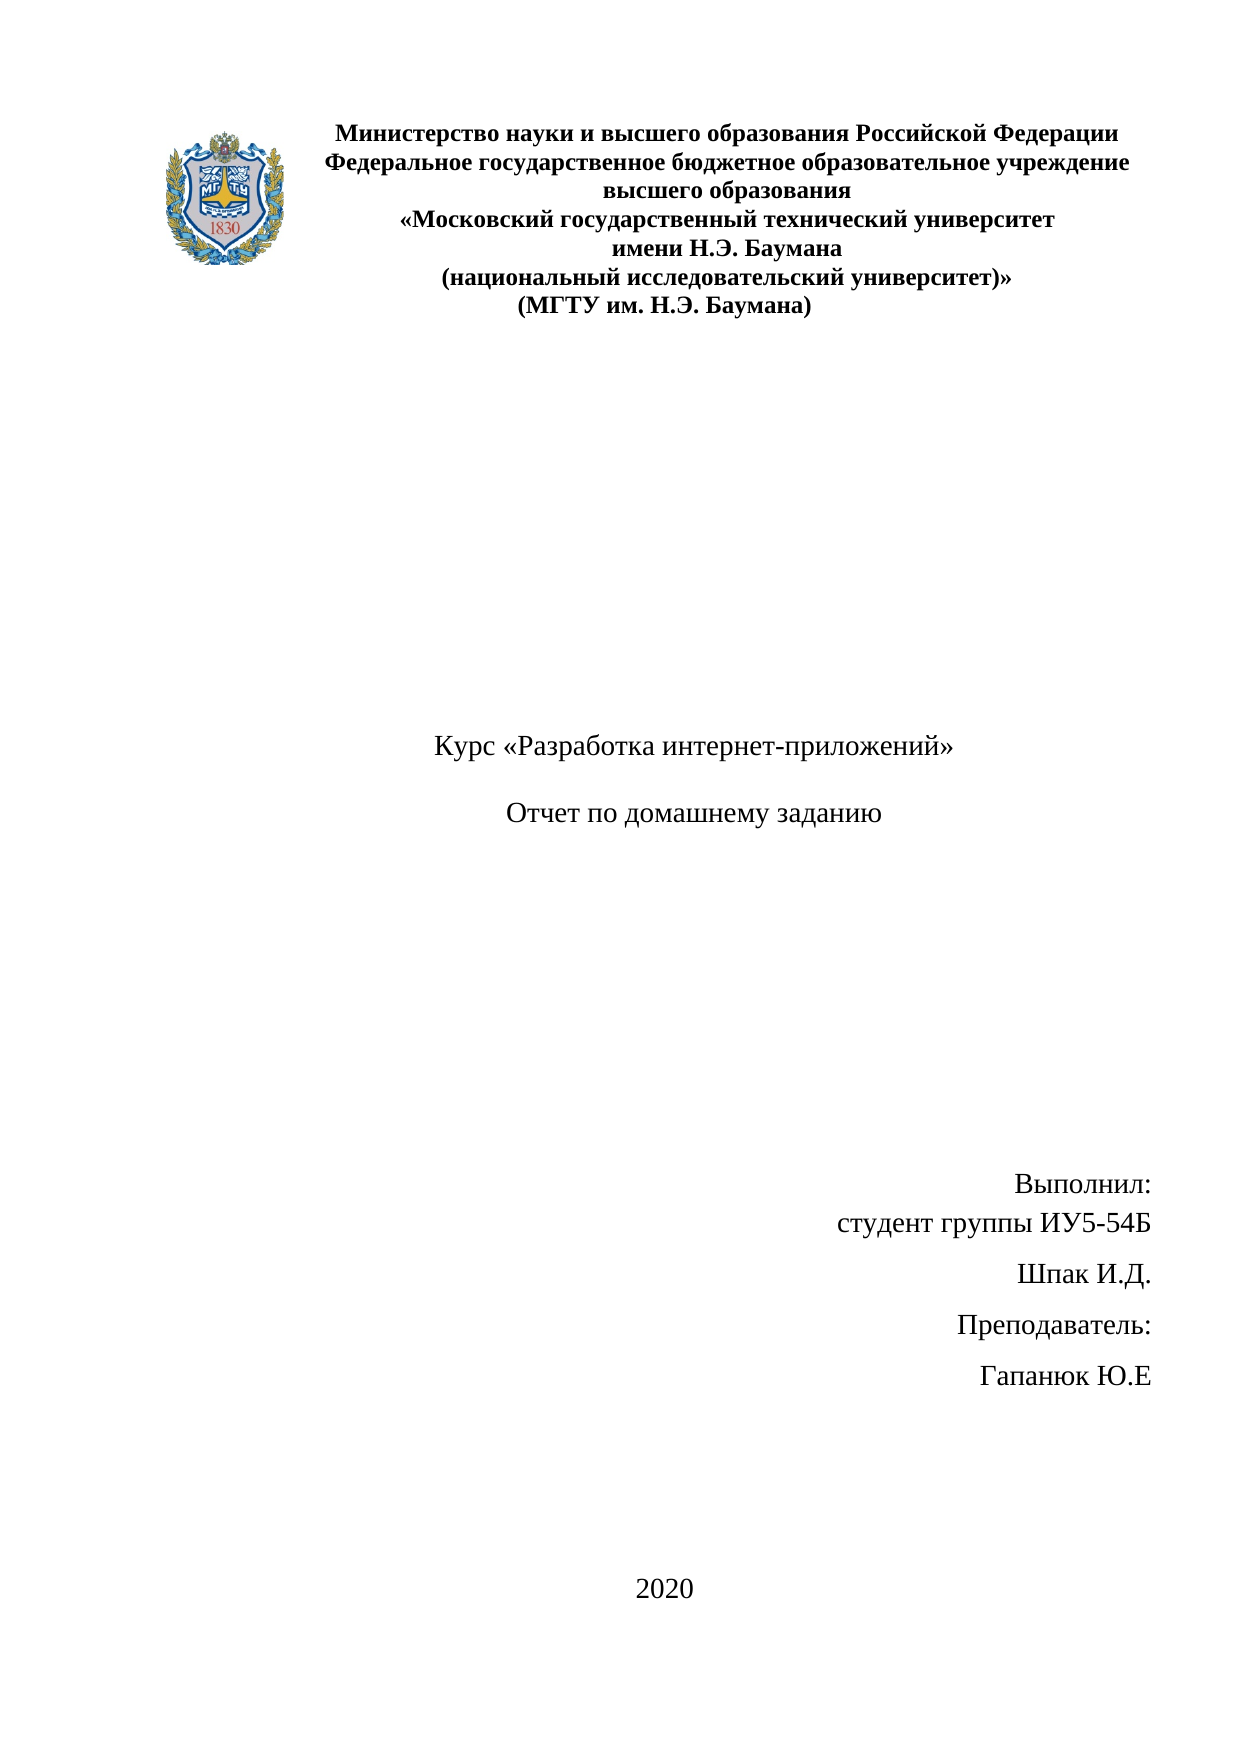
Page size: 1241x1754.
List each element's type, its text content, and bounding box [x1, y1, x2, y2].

text высшего образования [285, 176, 1152, 204]
text Курс «Разработка интернет-приложений» [177, 728, 1152, 761]
text студент группы ИУ5-54Б [177, 1205, 1152, 1239]
text (национальный исследовательский университет)» [177, 262, 1152, 291]
text (МГТУ им. Н.Э. Баумана) [177, 291, 1152, 319]
text Преподаватель: [177, 1307, 1152, 1341]
text Федеральное государственное бюджетное образовательное учреждение [285, 147, 1152, 176]
text «Московский государственный технический университет [285, 204, 1152, 233]
text Шпак И.Д. [177, 1256, 1152, 1290]
picture [181, 131, 285, 267]
text Отчет по домашнему заданию [177, 795, 1152, 828]
text Министерство науки и высшего образования Российской Федерации [177, 118, 1152, 147]
text 2020 [177, 1571, 1152, 1604]
text Гапанюк Ю.Е [177, 1358, 1152, 1392]
text Выполнил: [177, 1167, 1152, 1200]
text имени Н.Э. Баумана [285, 233, 1152, 262]
